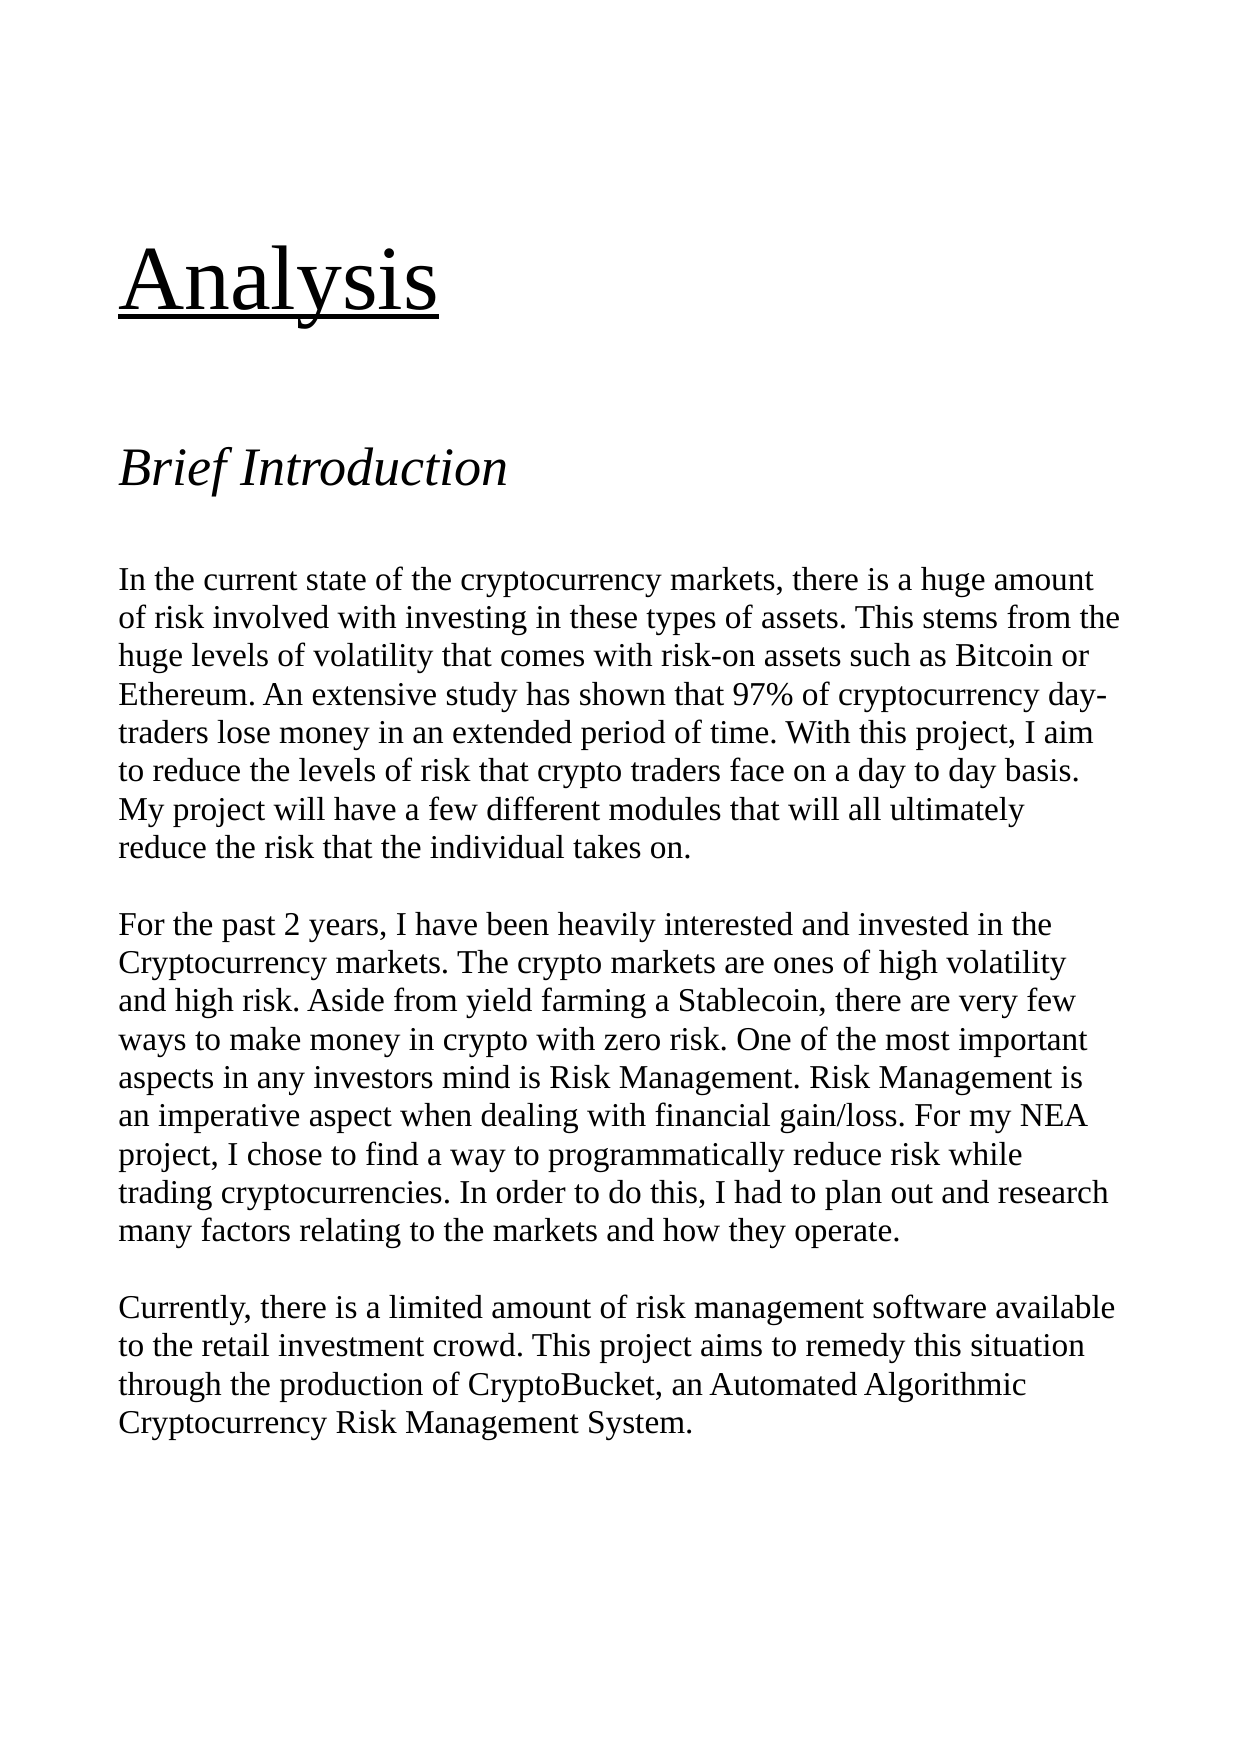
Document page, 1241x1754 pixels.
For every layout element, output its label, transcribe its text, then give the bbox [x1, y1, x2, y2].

text Brief Introduction [118, 434, 1122, 497]
text Analysis [118, 223, 1122, 329]
text For the past 2 years, I have been heavily interested and invested in the Cryptocurrency markets. The crypto markets are ones of high volatility and high risk. Aside from yield farming a Stablecoin, there are very few ways to make money in crypto with zero risk. One of the most important aspects in any investors mind is Risk Management. Risk Management is an imperative aspect when dealing with financial gain/loss. For my NEA project, I chose to find a way to programmatically reduce risk while trading cryptocurrencies. In order to do this, I had to plan out and research many factors relating to the markets and how they operate. [118, 904, 1122, 1249]
text Currently, there is a limited amount of risk management software available to the retail investment crowd. This project aims to remedy this situation through the production of CryptoBucket, an Automated Algorithmic Cryptocurrency Risk Management System. [118, 1287, 1122, 1441]
text In the current state of the cryptocurrency markets, there is a huge amount of risk involved with investing in these types of assets. This stems from the huge levels of volatility that comes with risk-on assets such as Bitcoin or Ethereum. An extensive study has shown that 97% of cryptocurrency day-traders lose money in an extended period of time. With this project, I aim to reduce the levels of risk that crypto traders face on a day to day basis. My project will have a few different modules that will all ultimately reduce the risk that the individual takes on. [118, 559, 1122, 866]
